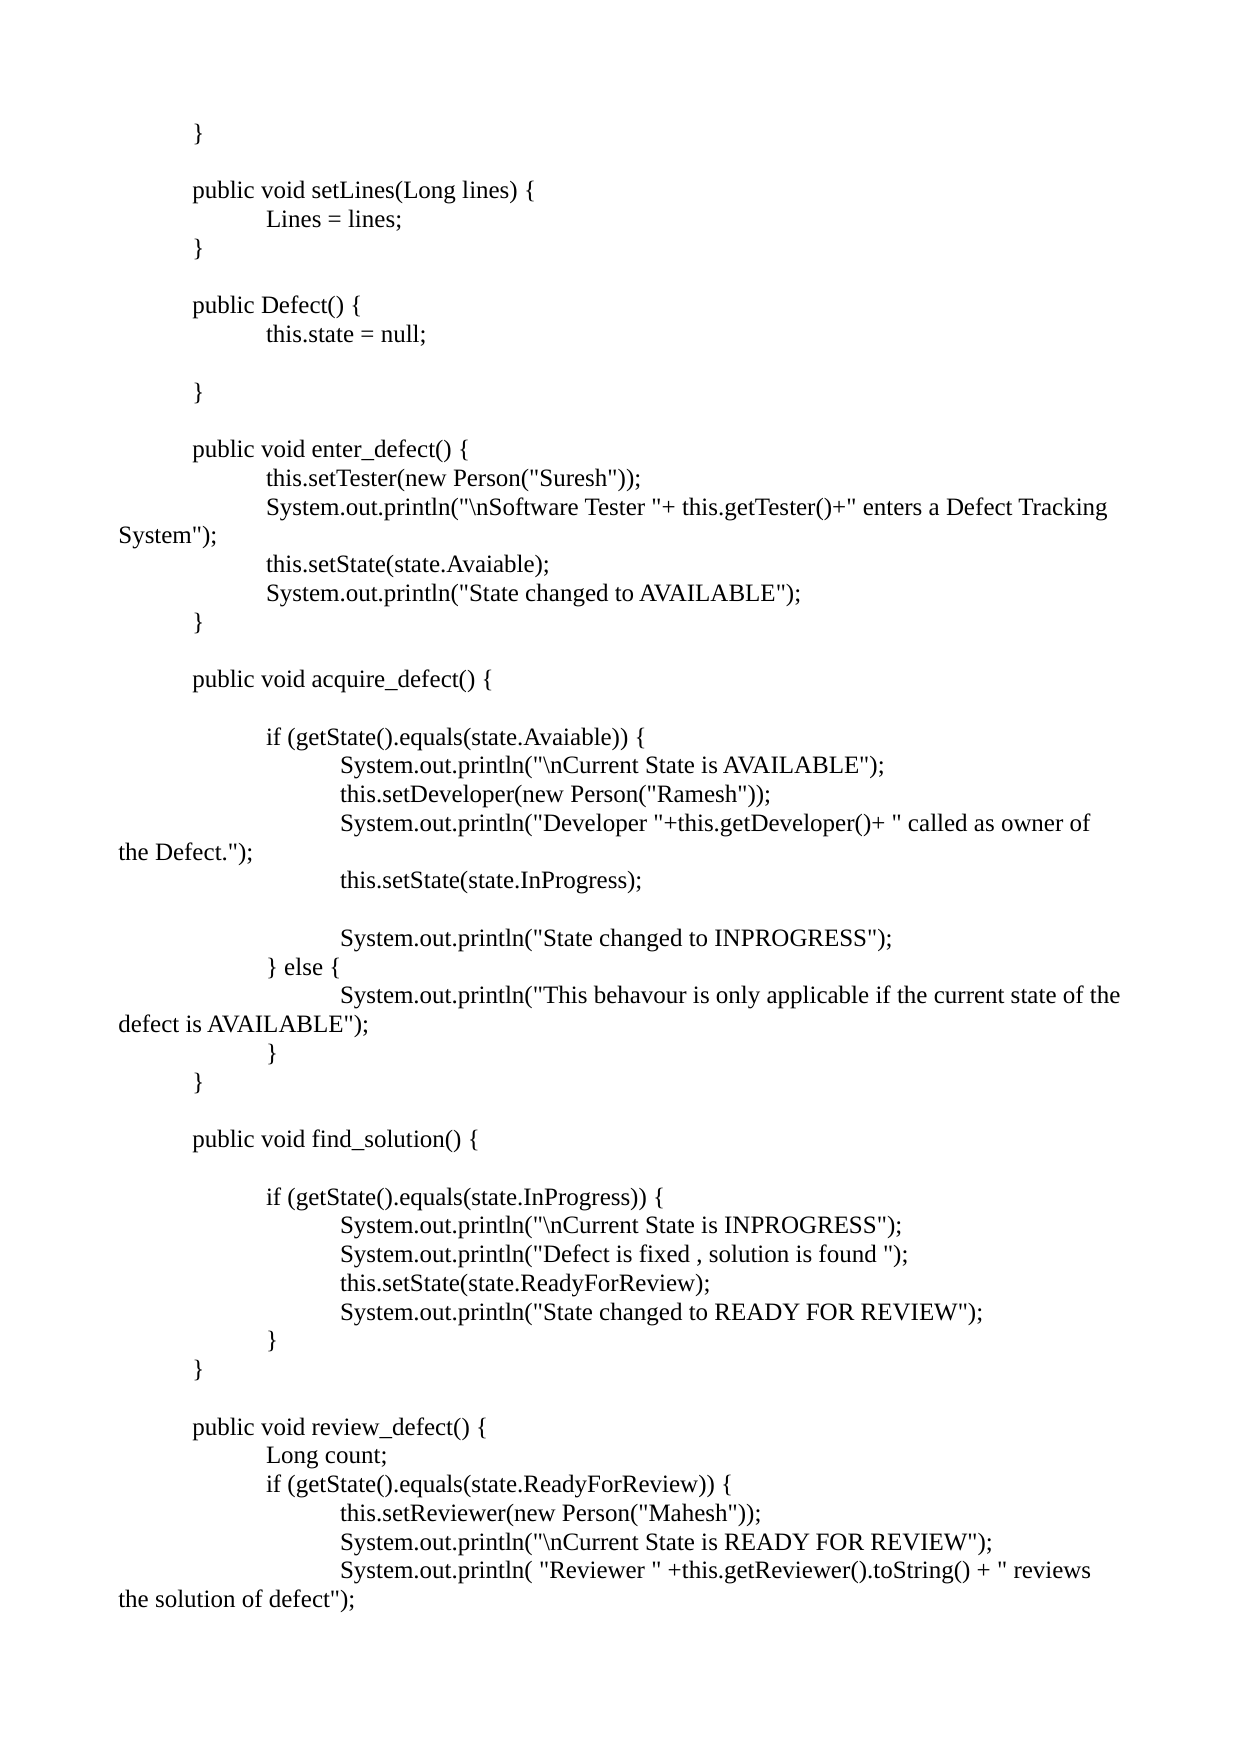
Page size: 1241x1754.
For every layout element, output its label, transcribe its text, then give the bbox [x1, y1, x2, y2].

text System.out.println("State changed to READY FOR REVIEW"); [118, 1297, 1122, 1326]
text } [118, 1067, 1122, 1096]
text System.out.println("\nSoftware Tester "+ this.getTester()+" enters a Defect Tracking System"); [118, 492, 1122, 549]
text } [118, 233, 1122, 262]
text this.setTester(new Person("Suresh")); [118, 463, 1122, 492]
text System.out.println("State changed to INPROGRESS"); [118, 923, 1122, 952]
text public void setLines(Long lines) { [118, 176, 1122, 204]
text Long count; [118, 1441, 1122, 1469]
text System.out.println("This behavour is only applicable if the current state of the defect is AVAILABLE"); [118, 981, 1122, 1038]
text System.out.println("State changed to AVAILABLE"); [118, 578, 1122, 607]
text public void review_defect() { [118, 1412, 1122, 1441]
text public Defect() { [118, 291, 1122, 319]
text } [118, 118, 1122, 147]
text System.out.println("\nCurrent State is AVAILABLE"); [118, 751, 1122, 779]
text this.setState(state.Avaiable); [118, 549, 1122, 578]
text this.state = null; [118, 319, 1122, 348]
text System.out.println("\nCurrent State is INPROGRESS"); [118, 1211, 1122, 1239]
text this.setDeveloper(new Person("Ramesh")); [118, 779, 1122, 808]
text System.out.println("Developer "+this.getDeveloper()+ " called as owner of the Defect."); [118, 808, 1122, 866]
text public void find_solution() { [118, 1124, 1122, 1153]
text this.setReviewer(new Person("Mahesh")); [118, 1498, 1122, 1527]
text this.setState(state.ReadyForReview); [118, 1268, 1122, 1297]
text } [118, 1038, 1122, 1067]
text } [118, 607, 1122, 636]
text System.out.println("\nCurrent State is READY FOR REVIEW"); [118, 1527, 1122, 1556]
text public void enter_defect() { [118, 434, 1122, 463]
text System.out.println( "Reviewer " +this.getReviewer().toString() + " reviews the solution of defect"); [118, 1556, 1122, 1613]
text if (getState().equals(state.ReadyForReview)) { [118, 1469, 1122, 1498]
text } else { [118, 952, 1122, 981]
text Lines = lines; [118, 204, 1122, 233]
text public void acquire_defect() { [118, 664, 1122, 693]
text } [118, 1354, 1122, 1383]
text System.out.println("Defect is fixed , solution is found "); [118, 1239, 1122, 1268]
text if (getState().equals(state.Avaiable)) { [118, 722, 1122, 751]
text } [118, 1326, 1122, 1354]
text this.setState(state.InProgress); [118, 866, 1122, 894]
text if (getState().equals(state.InProgress)) { [118, 1182, 1122, 1211]
text } [118, 377, 1122, 406]
